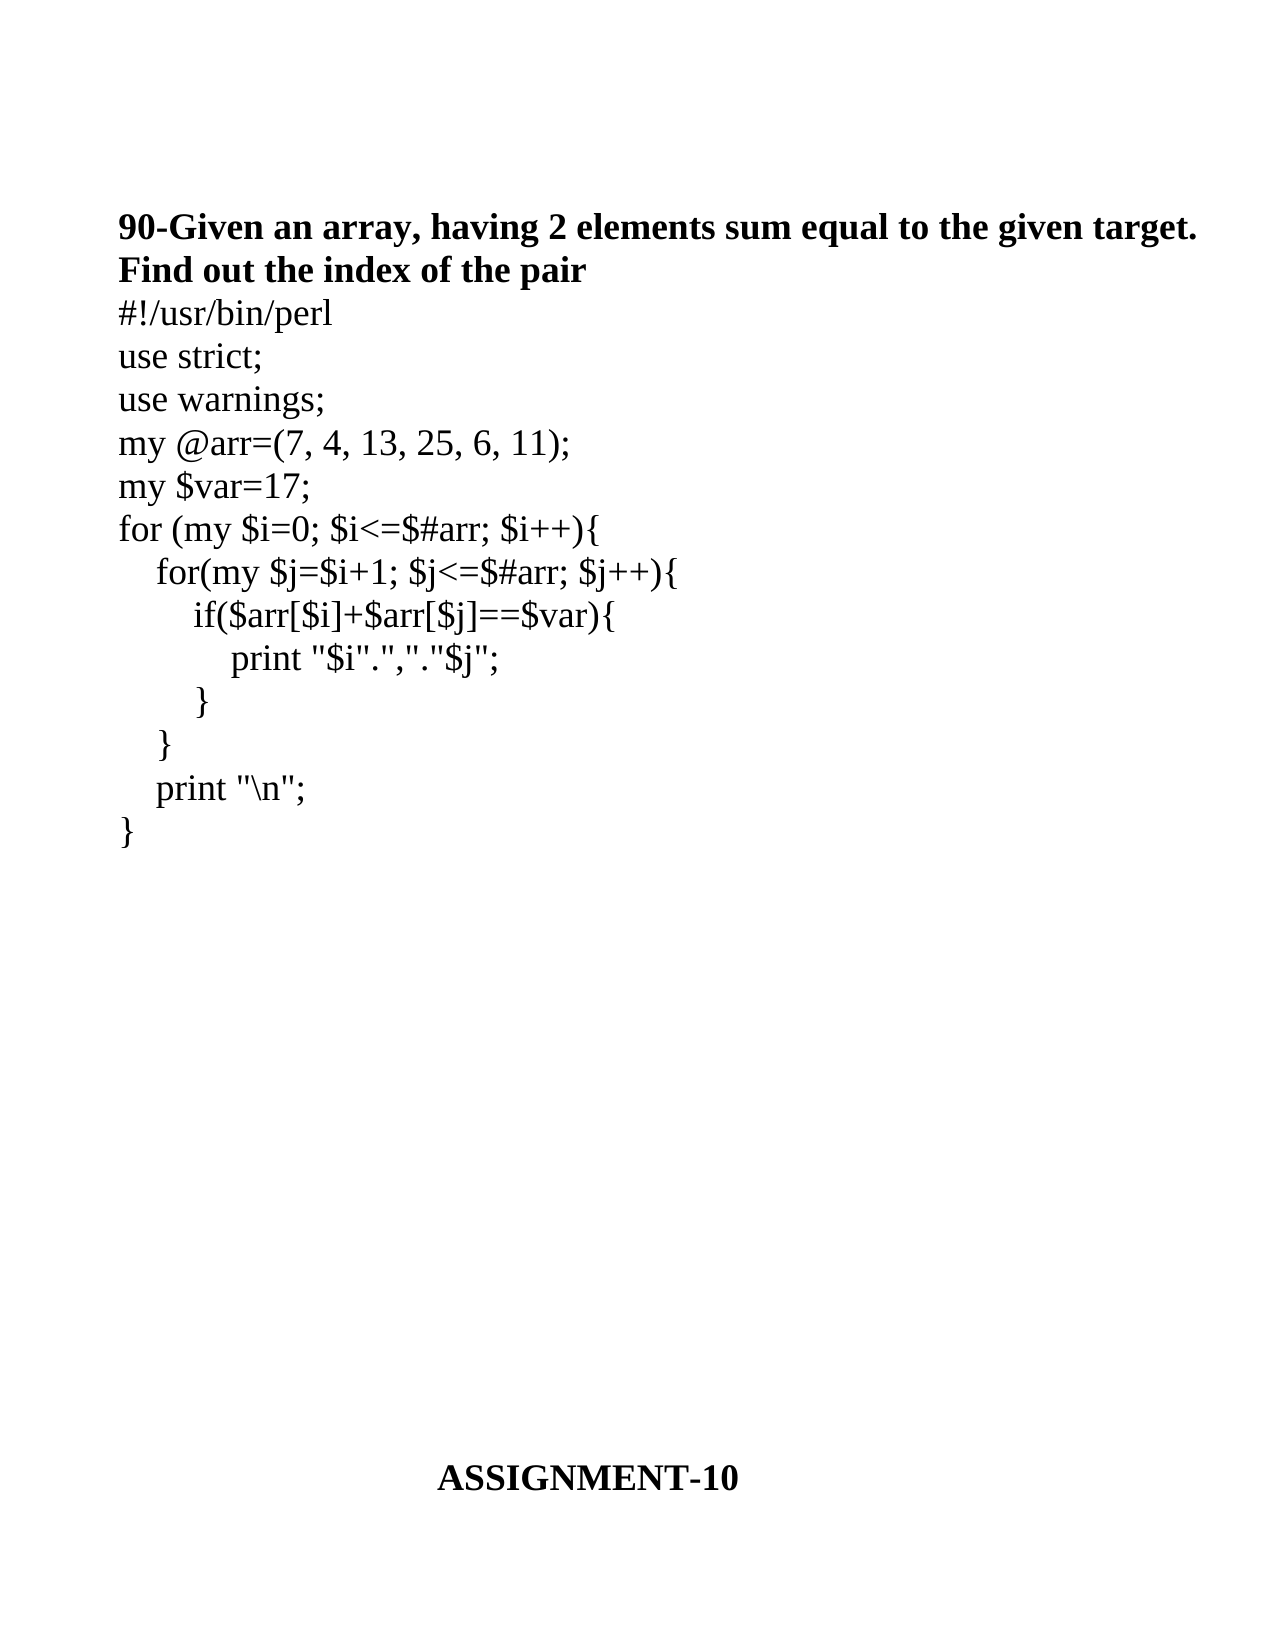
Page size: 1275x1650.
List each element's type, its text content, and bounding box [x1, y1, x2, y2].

text my @arr=(7, 4, 13, 25, 6, 11); my $var=17; for (my $i=0; $i<=$#arr; $i++){ for(my $j=$i+1; $j<=$#arr; $j++){ if($arr[$i]+$arr[$j]==$var){ print "$i".","."$j"; } } print "\n"; } [118, 420, 1275, 851]
text use strict; [118, 334, 1275, 377]
text 90-Given an array, having 2 elements sum equal to the given target. [118, 204, 1275, 247]
text use warnings; [118, 377, 1275, 420]
text Find out the index of the pair [118, 247, 1275, 291]
text #!/usr/bin/perl [118, 291, 1275, 334]
text ASSIGNMENT-10 [118, 1455, 1275, 1498]
